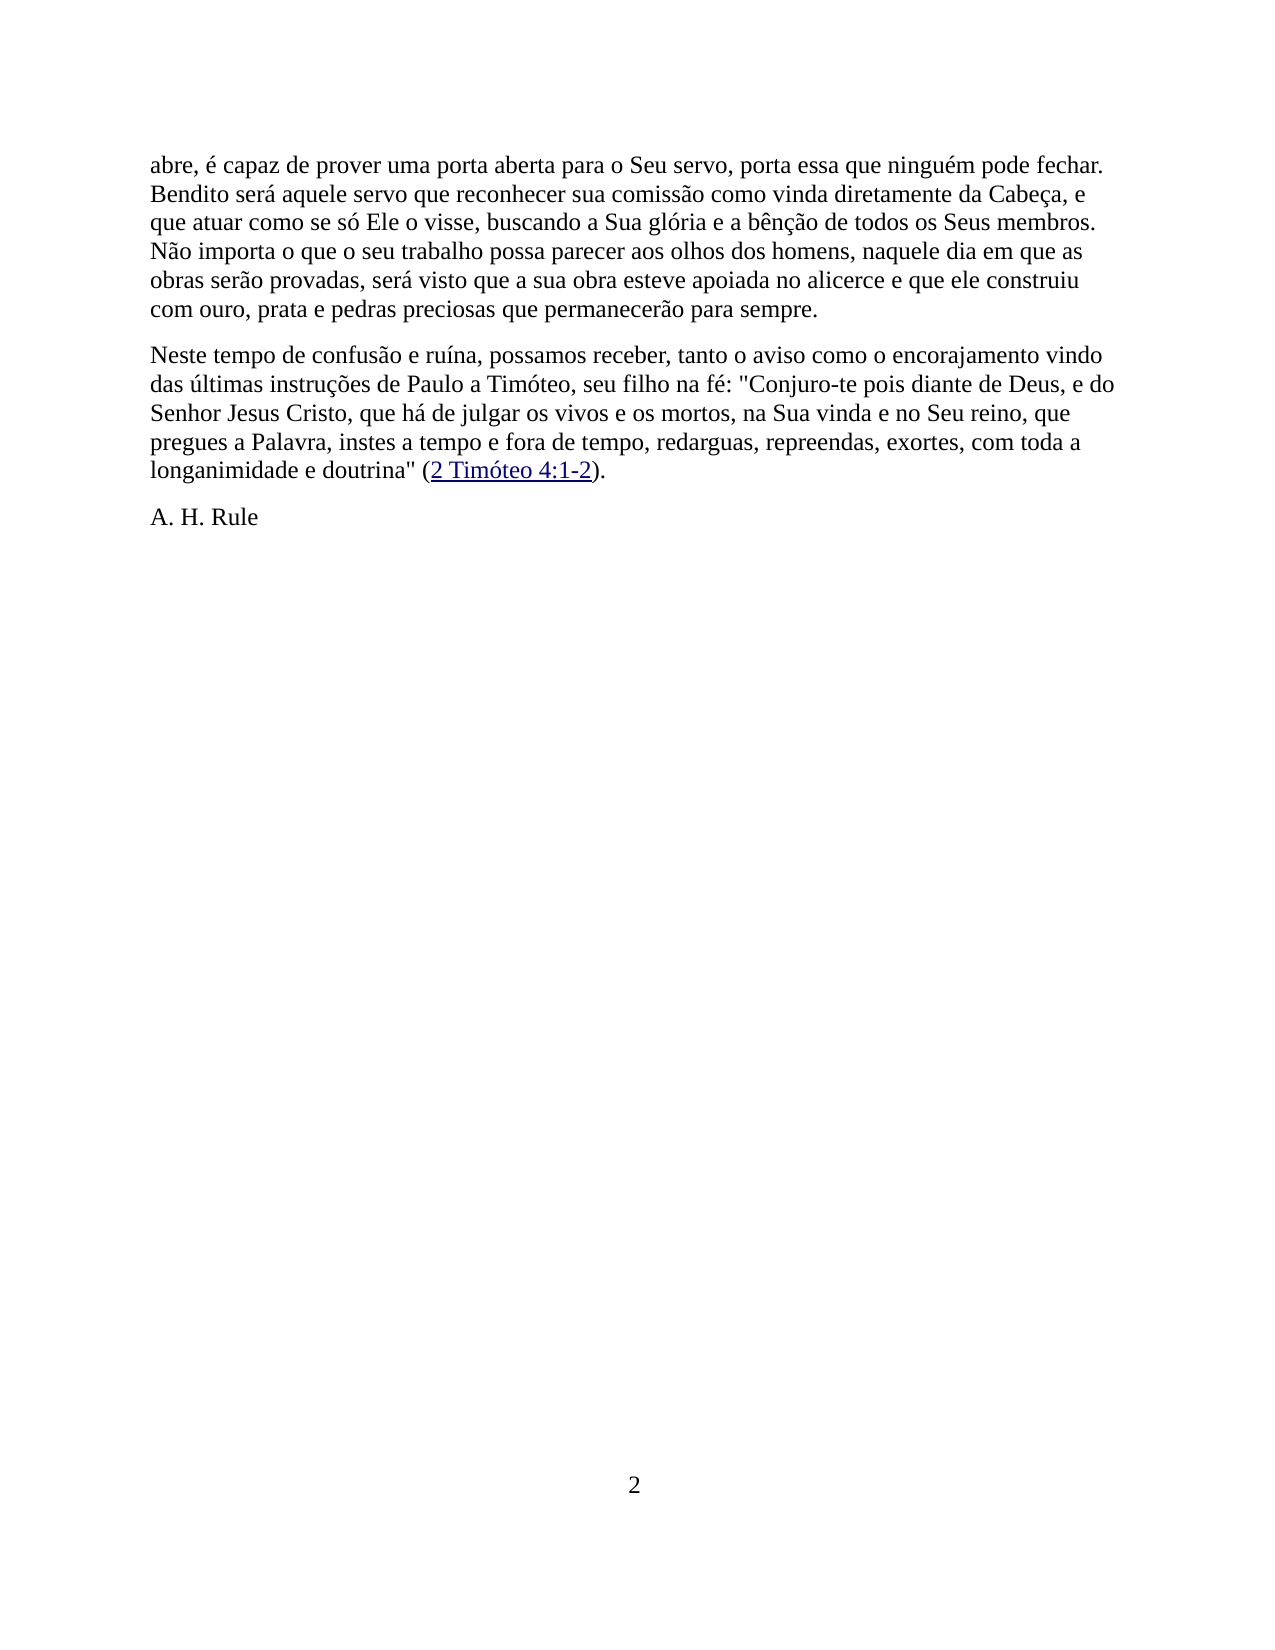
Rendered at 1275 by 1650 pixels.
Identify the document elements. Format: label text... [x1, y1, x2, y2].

text Neste tempo de confusão e ruína, possamos receber, tanto o aviso como o encorajamento vindo das últimas instruções de Paulo a Timóteo, seu filho na fé: "Conjuro-te pois diante de Deus, e do Senhor Jesus Cristo, que há de julgar os vivos e os mortos, na Sua vinda e no Seu reino, que pregues a Palavra, instes a tempo e fora de tempo, redarguas, repreendas, exortes, com toda a longanimidade e doutrina" (2 Timóteo 4:1-2). [150, 340, 1125, 484]
text abre, é capaz de prover uma porta aberta para o Seu servo, porta essa que ninguém pode fechar. Bendito será aquele servo que reconhecer sua comissão como vinda diretamente da Cabeça, e que atuar como se só Ele o visse, buscando a Sua glória e a bênção de todos os Seus membros. Não importa o que o seu trabalho possa parecer aos olhos dos homens, naquele dia em que as obras serão provadas, será visto que a sua obra esteve apoiada no alicerce e que ele construiu com ouro, prata e pedras preciosas que permanecerão para sempre. [150, 150, 1125, 322]
text A. H. Rule [150, 502, 1125, 531]
